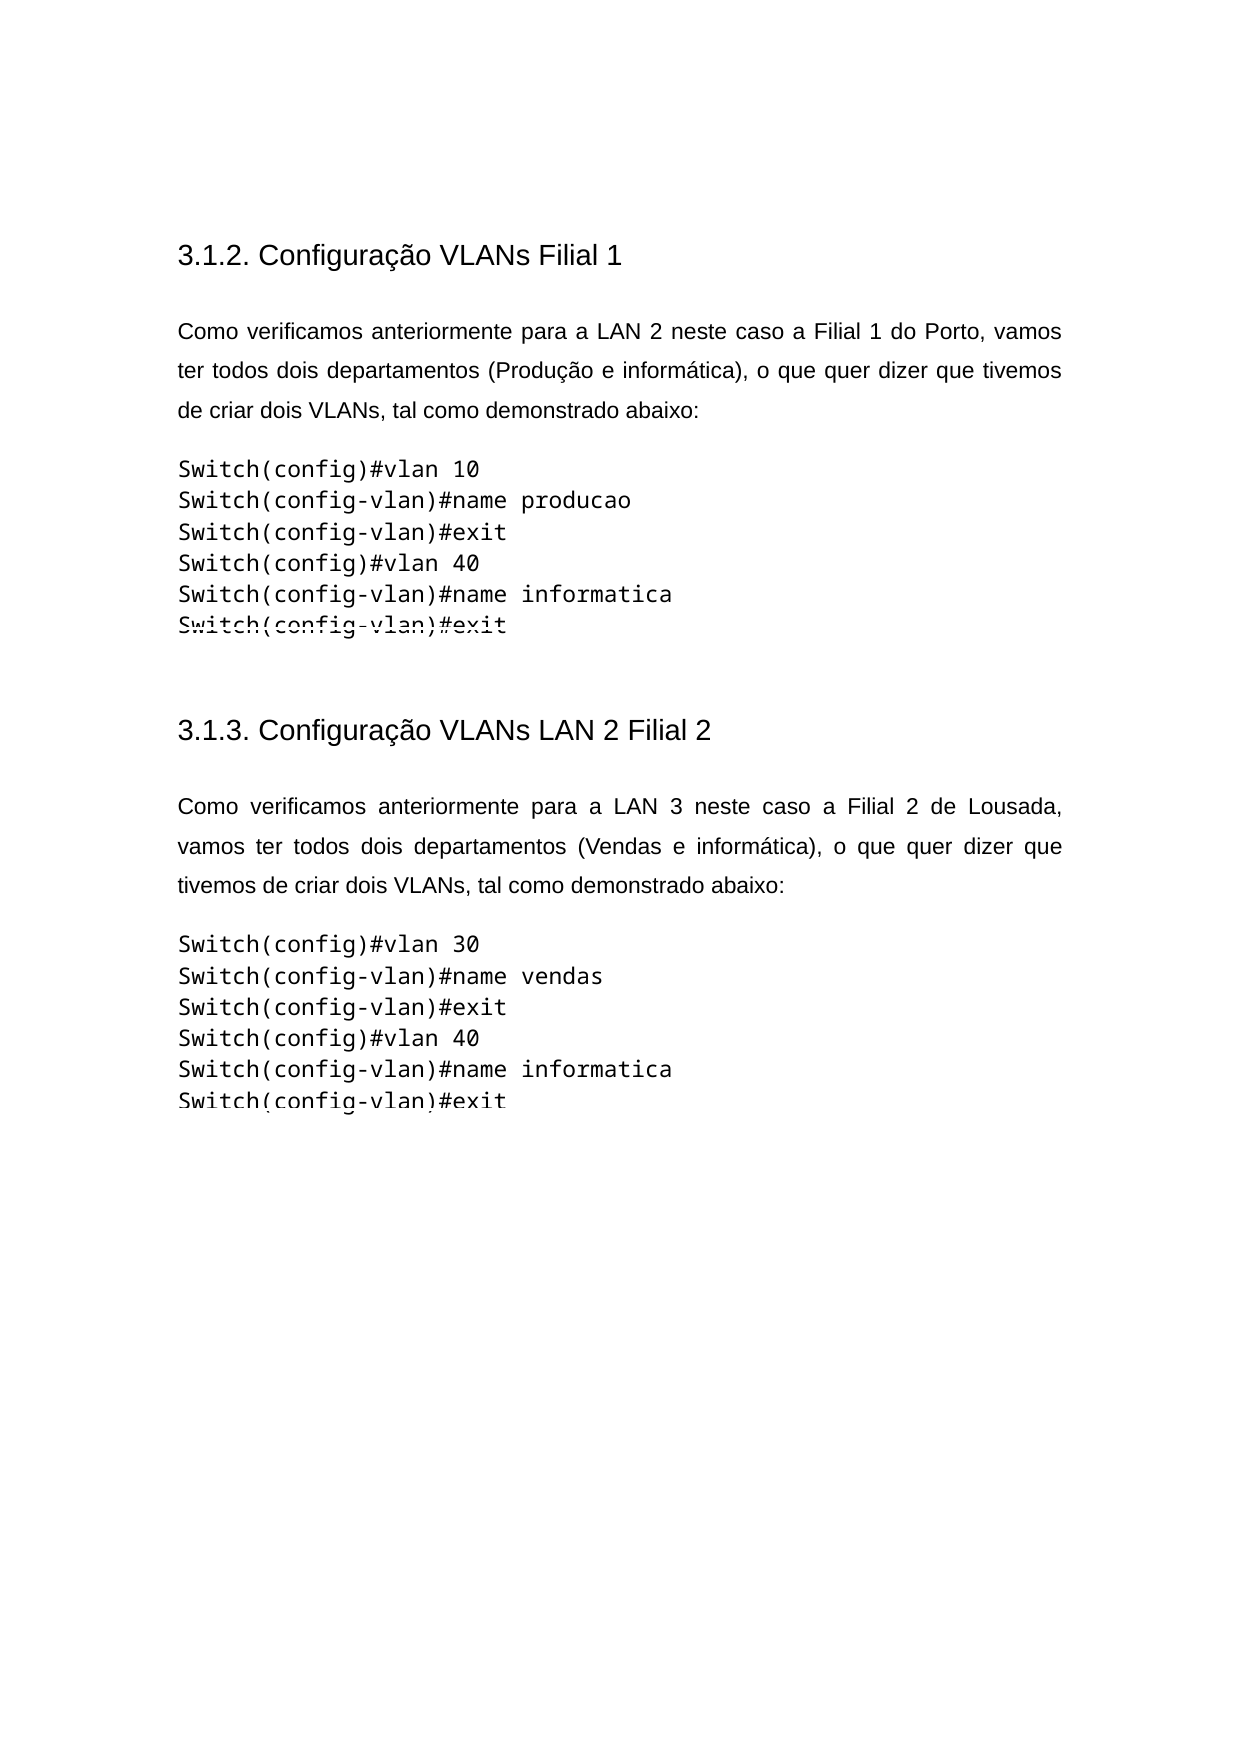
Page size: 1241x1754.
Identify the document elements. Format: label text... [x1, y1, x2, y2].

text Switch(config-vlan)#name informatica [177, 578, 1062, 609]
text Switch(config-vlan)#name vendas [177, 960, 1061, 991]
text Como verificamos anteriormente para a LAN 2 neste caso a Filial 1 do Porto, vamos ter todos dois departamentos (Produção e informática), o que quer dizer que tivemos de criar dois VLANs, tal como demonstrado abaixo: [177, 318, 1063, 422]
text Switch(config)#vlan 10 [177, 453, 1062, 484]
subtitle 3.1.2. Configuração VLANs Filial 1 [177, 238, 1063, 271]
text Switch(config-vlan)#exit [177, 1085, 1061, 1108]
subtitle 3.1.3. Configuração VLANs LAN 2 Filial 2 [177, 713, 1063, 747]
text Switch(config-vlan)#exit [177, 991, 1061, 1022]
text Switch(config-vlan)#name informatica [177, 1053, 1061, 1085]
text [177, 1111, 1063, 1116]
text Switch(config-vlan)#exit [177, 609, 1062, 627]
text Switch(config)#vlan 40 [177, 547, 1062, 578]
text Switch(config-vlan)#name producao [177, 484, 1062, 515]
text Switch(config)#vlan 40 [177, 1022, 1061, 1053]
text Como verificamos anteriormente para a LAN 3 neste caso a Filial 2 de Lousada, vamos ter todos dois departamentos (Vendas e informática), o que quer dizer que tivemos de criar dois VLANs, tal como demonstrado abaixo: [177, 793, 1063, 899]
text Switch(config-vlan)#exit [177, 630, 1063, 640]
text Switch(config)#vlan 30 [177, 928, 1061, 960]
text Switch(config-vlan)#exit [177, 515, 1062, 547]
